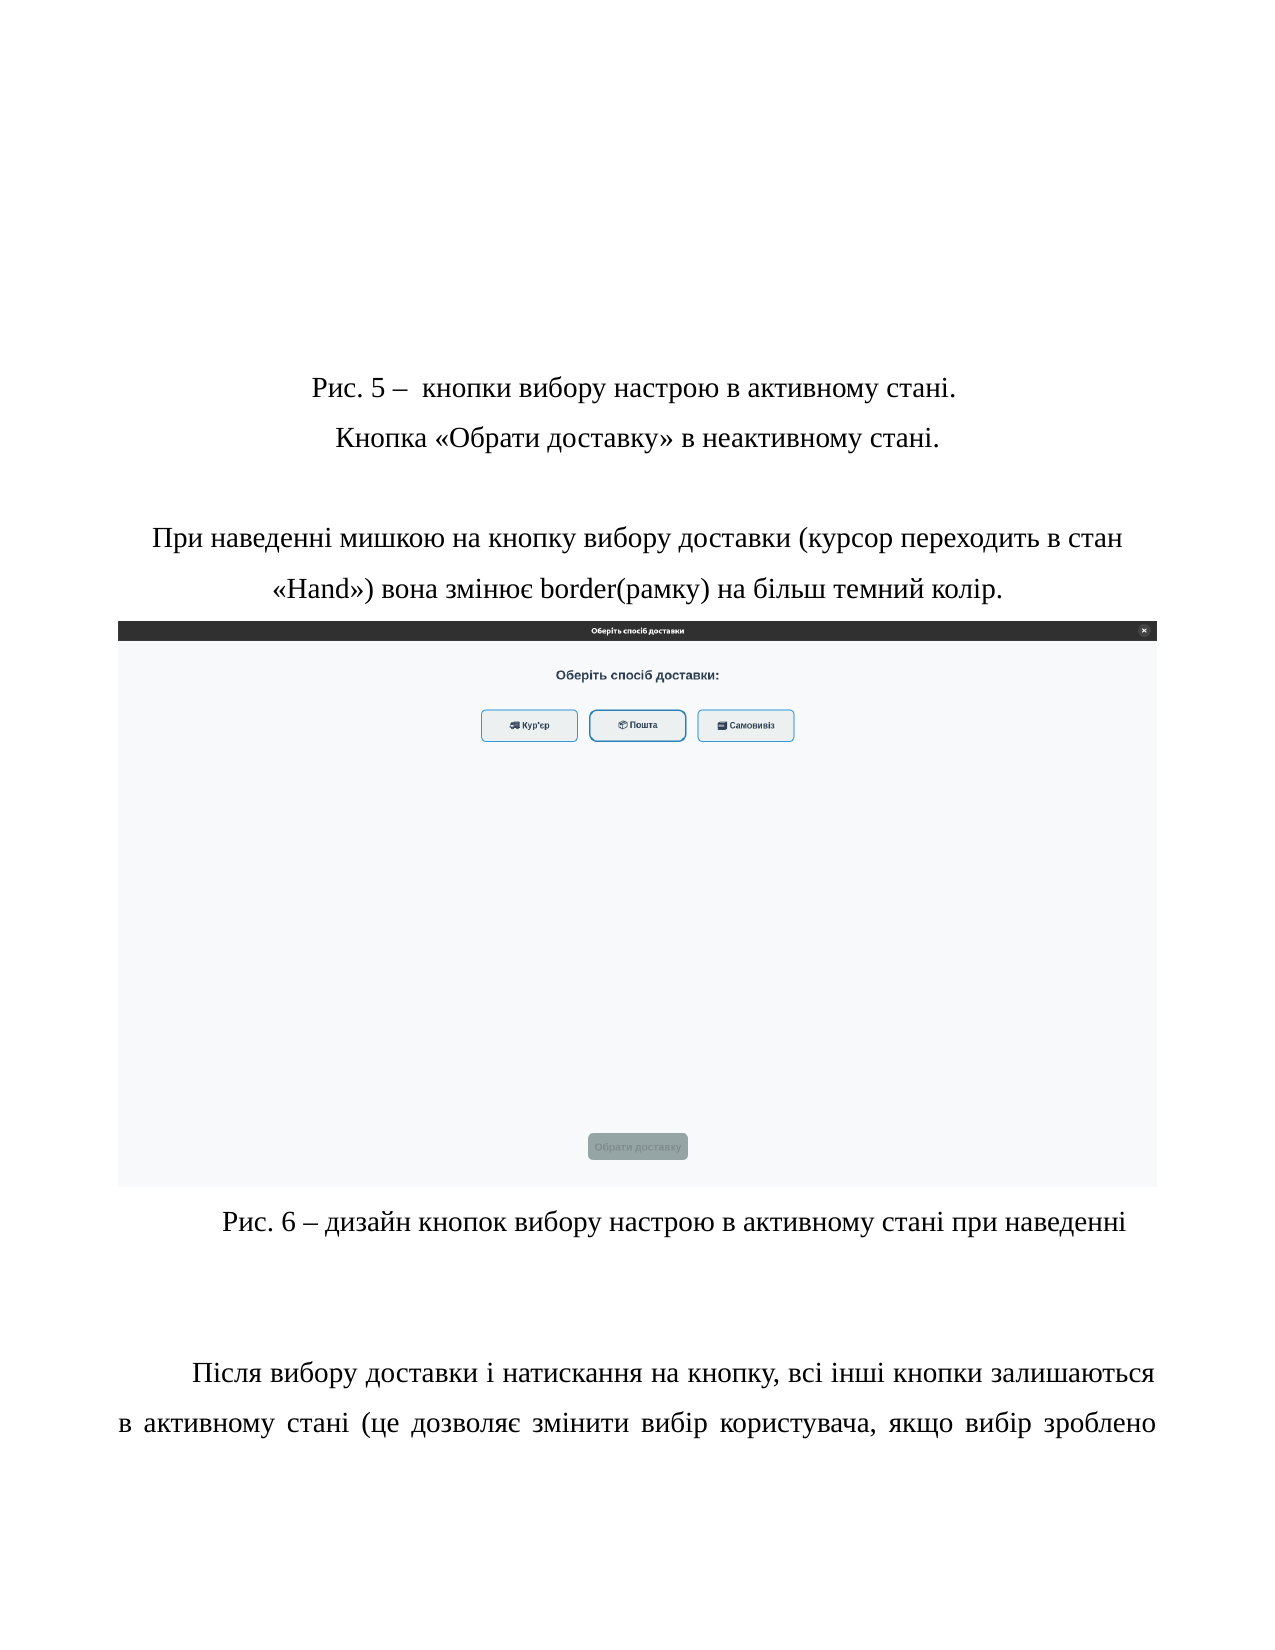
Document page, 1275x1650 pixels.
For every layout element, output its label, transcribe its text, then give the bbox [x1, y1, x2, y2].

text Кнопка «Обрати доставку» в неактивному стані. При наведенні мишкою на кнопку вибору доставки (курсор переходить в стан «Hand») вона змінює border(рамку) на більш темний колір. [118, 420, 1157, 604]
text Рис. 6 – дизайн кнопок вибору настрою в активному стані при наведенні [118, 1187, 1157, 1237]
text Після вибору доставки і натискання на кнопку, всі інші кнопки залишаються в активному стані (це дозволяє змінити вибір користувача, якщо вибір зроблено [118, 1355, 1157, 1439]
text Рис. 5 – кнопки вибору настрою в активному стані. [118, 370, 1157, 403]
picture [118, 621, 1157, 1187]
